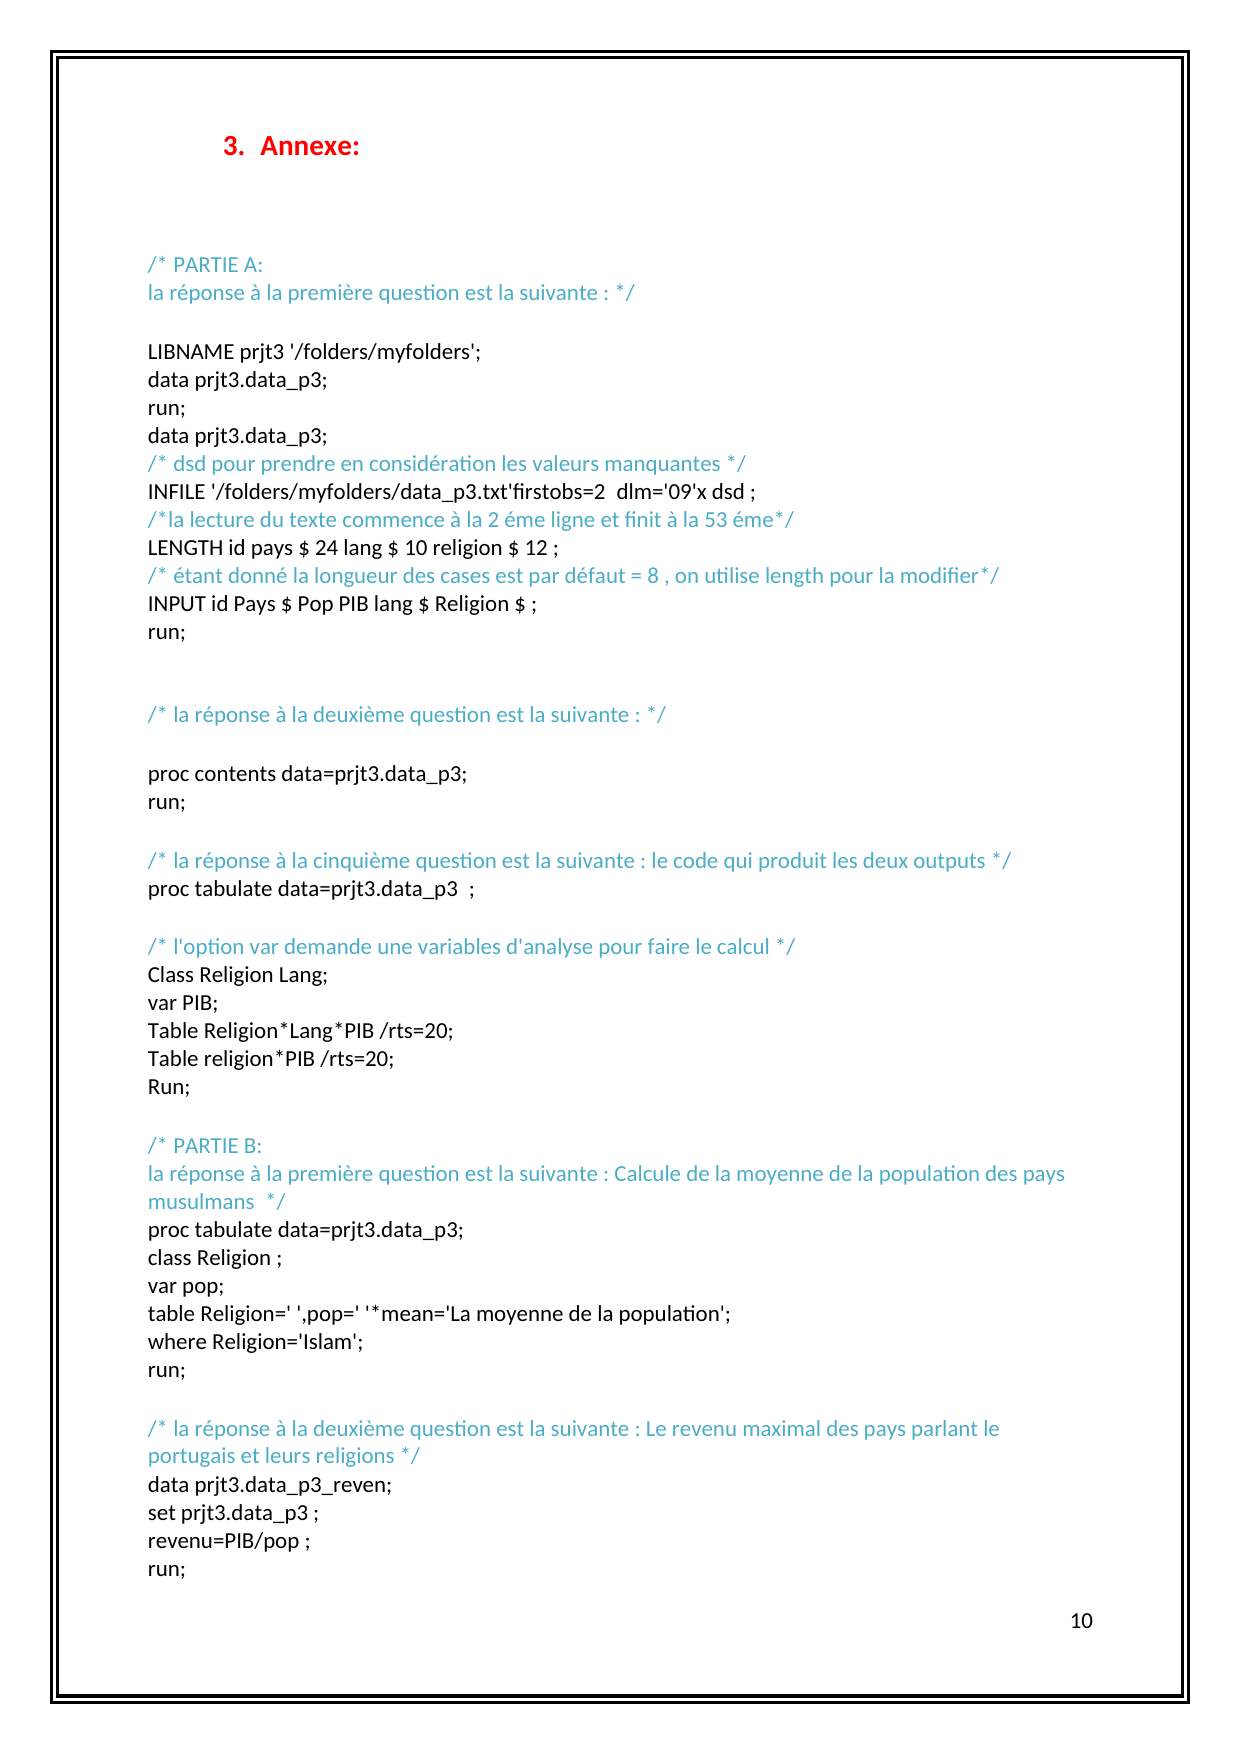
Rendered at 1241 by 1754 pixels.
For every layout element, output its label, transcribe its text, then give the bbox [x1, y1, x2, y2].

text /* la réponse à la deuxième question est la suivante : Le revenu maximal des pays parlant le portugais et leurs religions */ [148, 1414, 1093, 1470]
text INFILE '/folders/myfolders/data_p3.txt'firstobs=2 dlm='09'x dsd ; [148, 477, 1093, 505]
list Annexe: [223, 127, 1093, 162]
text /* PARTIE A: [148, 250, 1093, 278]
text set prjt3.data_p3 ; [148, 1498, 1093, 1526]
text Run; [148, 1072, 1093, 1100]
text proc tabulate data=prjt3.data_p3; [148, 1215, 1093, 1243]
text /* l'option var demande une variables d'analyse pour faire le calcul */ [148, 932, 1093, 960]
text data prjt3.data_p3; [148, 365, 1093, 393]
text run; [148, 617, 1093, 645]
text Table religion*PIB /rts=20; [148, 1044, 1093, 1072]
text run; [148, 1355, 1093, 1383]
text /* la réponse à la cinquième question est la suivante : le code qui produit les deux outputs */ [148, 846, 1093, 874]
text data prjt3.data_p3; [148, 421, 1093, 449]
text /* étant donné la longueur des cases est par défaut = 8 , on utilise length pour la modifier*/ [148, 561, 1093, 589]
text LIBNAME prjt3 '/folders/myfolders'; [148, 337, 1093, 365]
text Class Religion Lang; [148, 960, 1093, 988]
text la réponse à la première question est la suivante : */ [148, 278, 1093, 306]
text run; [148, 393, 1093, 421]
text where Religion='Islam'; [148, 1327, 1093, 1355]
text /*la lecture du texte commence à la 2 éme ligne et finit à la 53 éme*/ [148, 505, 1093, 533]
text LENGTH id pays $ 24 lang $ 10 religion $ 12 ; [148, 533, 1093, 561]
text proc contents data=prjt3.data_p3; [148, 759, 1093, 787]
text table Religion=' ',pop=' '*mean='La moyenne de la population'; [148, 1299, 1093, 1327]
text revenu=PIB/pop ; [148, 1526, 1093, 1554]
text /* la réponse à la deuxième question est la suivante : */ [148, 701, 1093, 729]
text la réponse à la première question est la suivante : Calcule de la moyenne de la population des pays musulmans */ [148, 1159, 1093, 1215]
text class Religion ; [148, 1243, 1093, 1271]
text proc tabulate data=prjt3.data_p3 ; [148, 874, 1093, 902]
text Table Religion*Lang*PIB /rts=20; [148, 1016, 1093, 1044]
text data prjt3.data_p3_reven; [148, 1470, 1093, 1498]
text run; [148, 787, 1093, 815]
text var PIB; [148, 988, 1093, 1016]
text var pop; [148, 1271, 1093, 1299]
text /* dsd pour prendre en considération les valeurs manquantes */ [148, 449, 1093, 477]
text /* PARTIE B: [148, 1131, 1093, 1159]
text run; [148, 1554, 1093, 1582]
text INPUT id Pays $ Pop PIB lang $ Religion $ ; [148, 589, 1093, 617]
